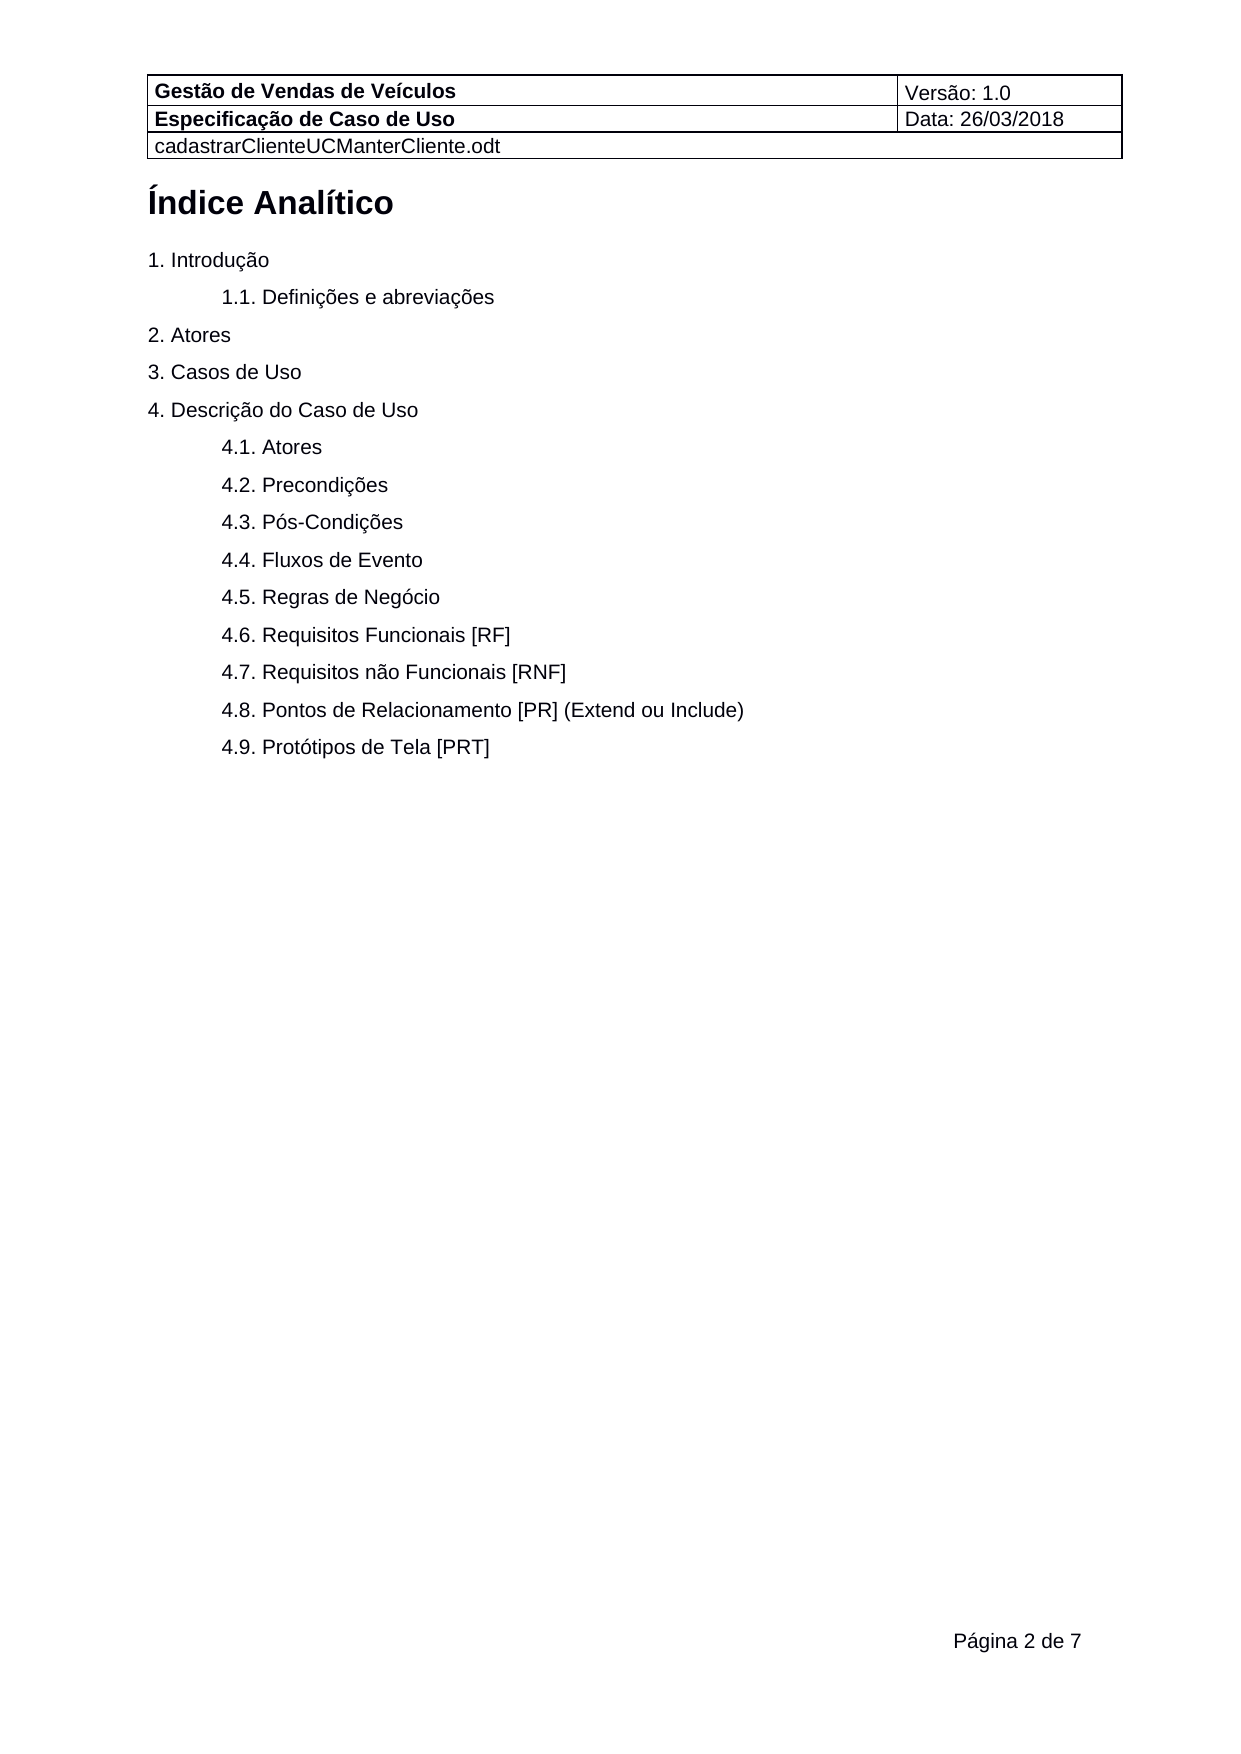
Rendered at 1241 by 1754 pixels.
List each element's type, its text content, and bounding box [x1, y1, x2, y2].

text 4.2. Precondições [148, 472, 1092, 497]
text 4.8. Pontos de Relacionamento [PR] (Extend ou Include) [148, 697, 1092, 722]
text 4.9. Protótipos de Tela [PRT] [148, 734, 1092, 759]
text 4.7. Requisitos não Funcionais [RNF] [148, 659, 1092, 684]
text 3. Casos de Uso [148, 359, 1092, 384]
text 4. Descrição do Caso de Uso [148, 397, 1092, 422]
text 4.4. Fluxos de Evento [148, 547, 1092, 572]
text 4.5. Regras de Negócio [148, 584, 1092, 609]
text 2. Atores [148, 322, 1092, 347]
text 4.6. Requisitos Funcionais [RF] [148, 622, 1092, 647]
text 1. Introdução [148, 247, 1092, 272]
text Índice Analítico [148, 183, 1092, 222]
text 4.3. Pós-Condições [148, 509, 1092, 534]
text 4.1. Atores [148, 434, 1092, 459]
text 1.1. Definições e abreviações [148, 284, 1092, 309]
